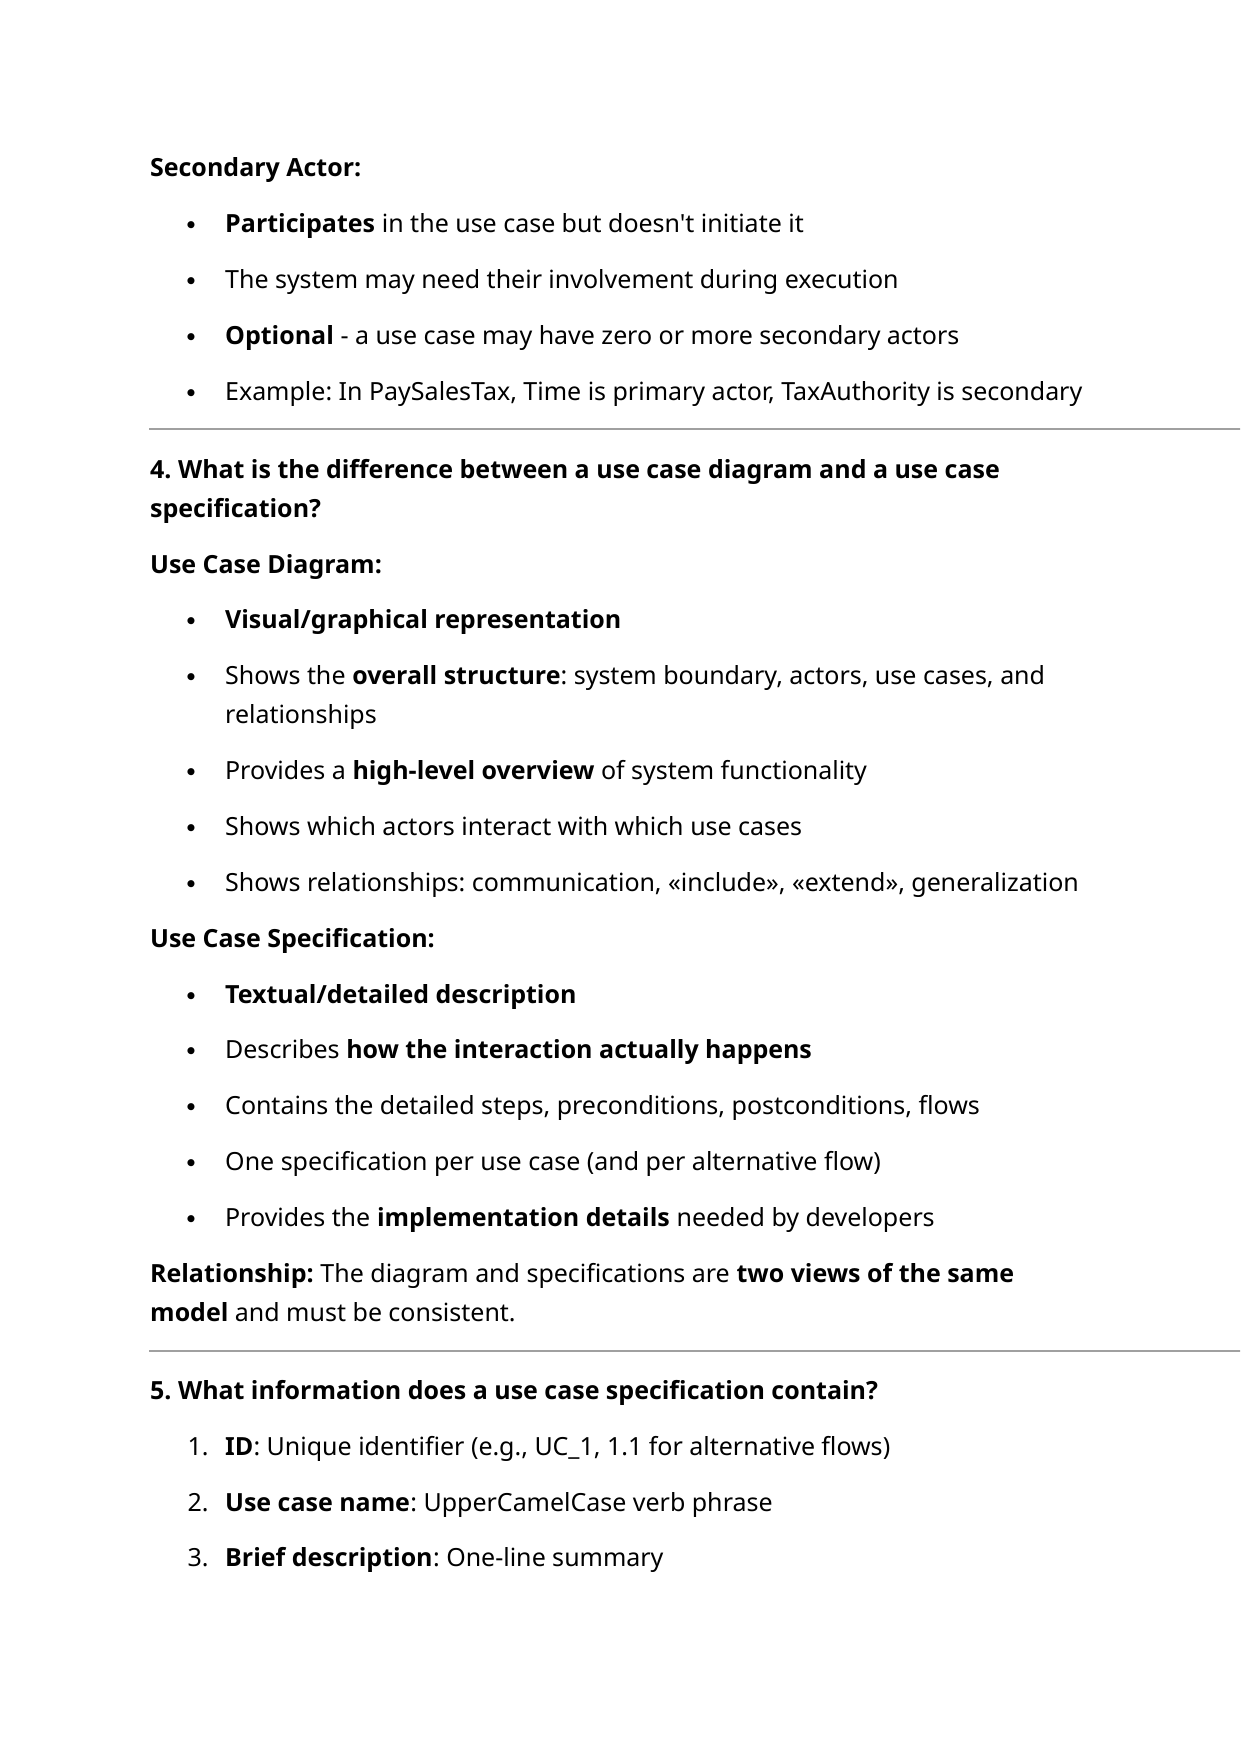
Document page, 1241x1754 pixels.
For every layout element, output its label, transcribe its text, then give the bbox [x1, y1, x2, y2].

text Secondary Actor: [150, 150, 1090, 184]
text 4. What is the difference between a use case diagram and a use case specification? [150, 451, 1090, 524]
list One specification per use case (and per alternative flow) [187, 1144, 1090, 1178]
list Shows which actors interact with which use cases [187, 809, 1090, 843]
list Use case name: UpperCamelCase verb phrase [187, 1484, 1090, 1518]
text 5. What information does a use case specification contain? [150, 1372, 1090, 1407]
list The system may need their involvement during execution [187, 262, 1090, 296]
list Optional - a use case may have zero or more secondary actors [187, 317, 1090, 352]
list ID: Unique identifier (e.g., UC_1, 1.1 for alternative flows) [187, 1428, 1090, 1462]
list Example: In PaySalesTax, Time is primary actor, TaxAuthority is secondary [187, 373, 1090, 407]
list Shows the overall structure: system boundary, actors, use cases, and relationships [187, 658, 1090, 731]
list Visual/graphical representation [187, 602, 1090, 636]
text Relationship: The diagram and specifications are two views of the same model and must be consistent. [150, 1255, 1090, 1329]
list Provides a high-level overview of system functionality [187, 753, 1090, 787]
text Use Case Specification: [150, 920, 1090, 954]
list Provides the implementation details needed by developers [187, 1199, 1090, 1234]
list Describes how the interaction actually happens [187, 1032, 1090, 1066]
list Brief description: One-line summary [187, 1540, 1090, 1574]
list Contains the detailed steps, preconditions, postconditions, flows [187, 1088, 1090, 1122]
text Use Case Diagram: [150, 546, 1090, 580]
list Shows relationships: communication, «include», «extend», generalization [187, 864, 1090, 899]
list Participates in the use case but doesn't initiate it [187, 206, 1090, 240]
list Textual/detailed description [187, 976, 1090, 1010]
